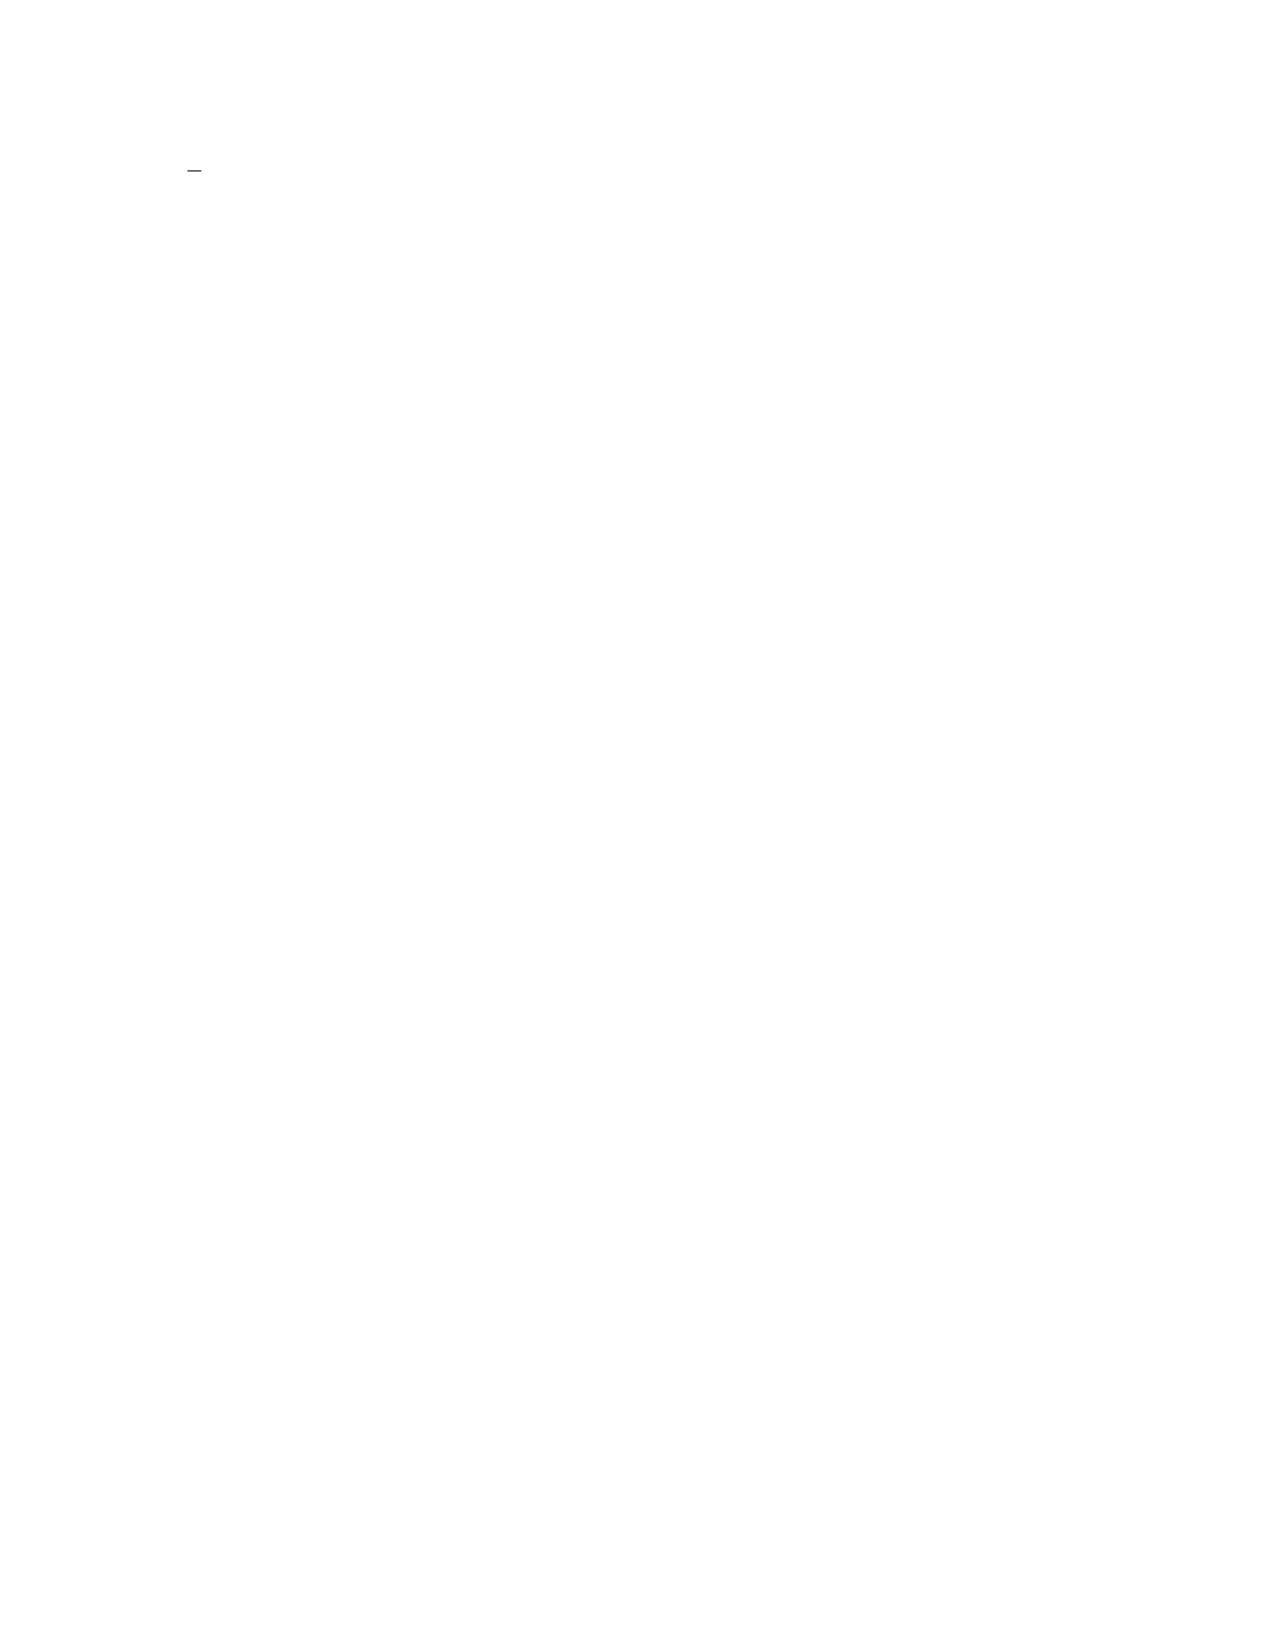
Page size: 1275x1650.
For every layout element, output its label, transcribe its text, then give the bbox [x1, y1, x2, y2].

text _ [187, 150, 1087, 176]
